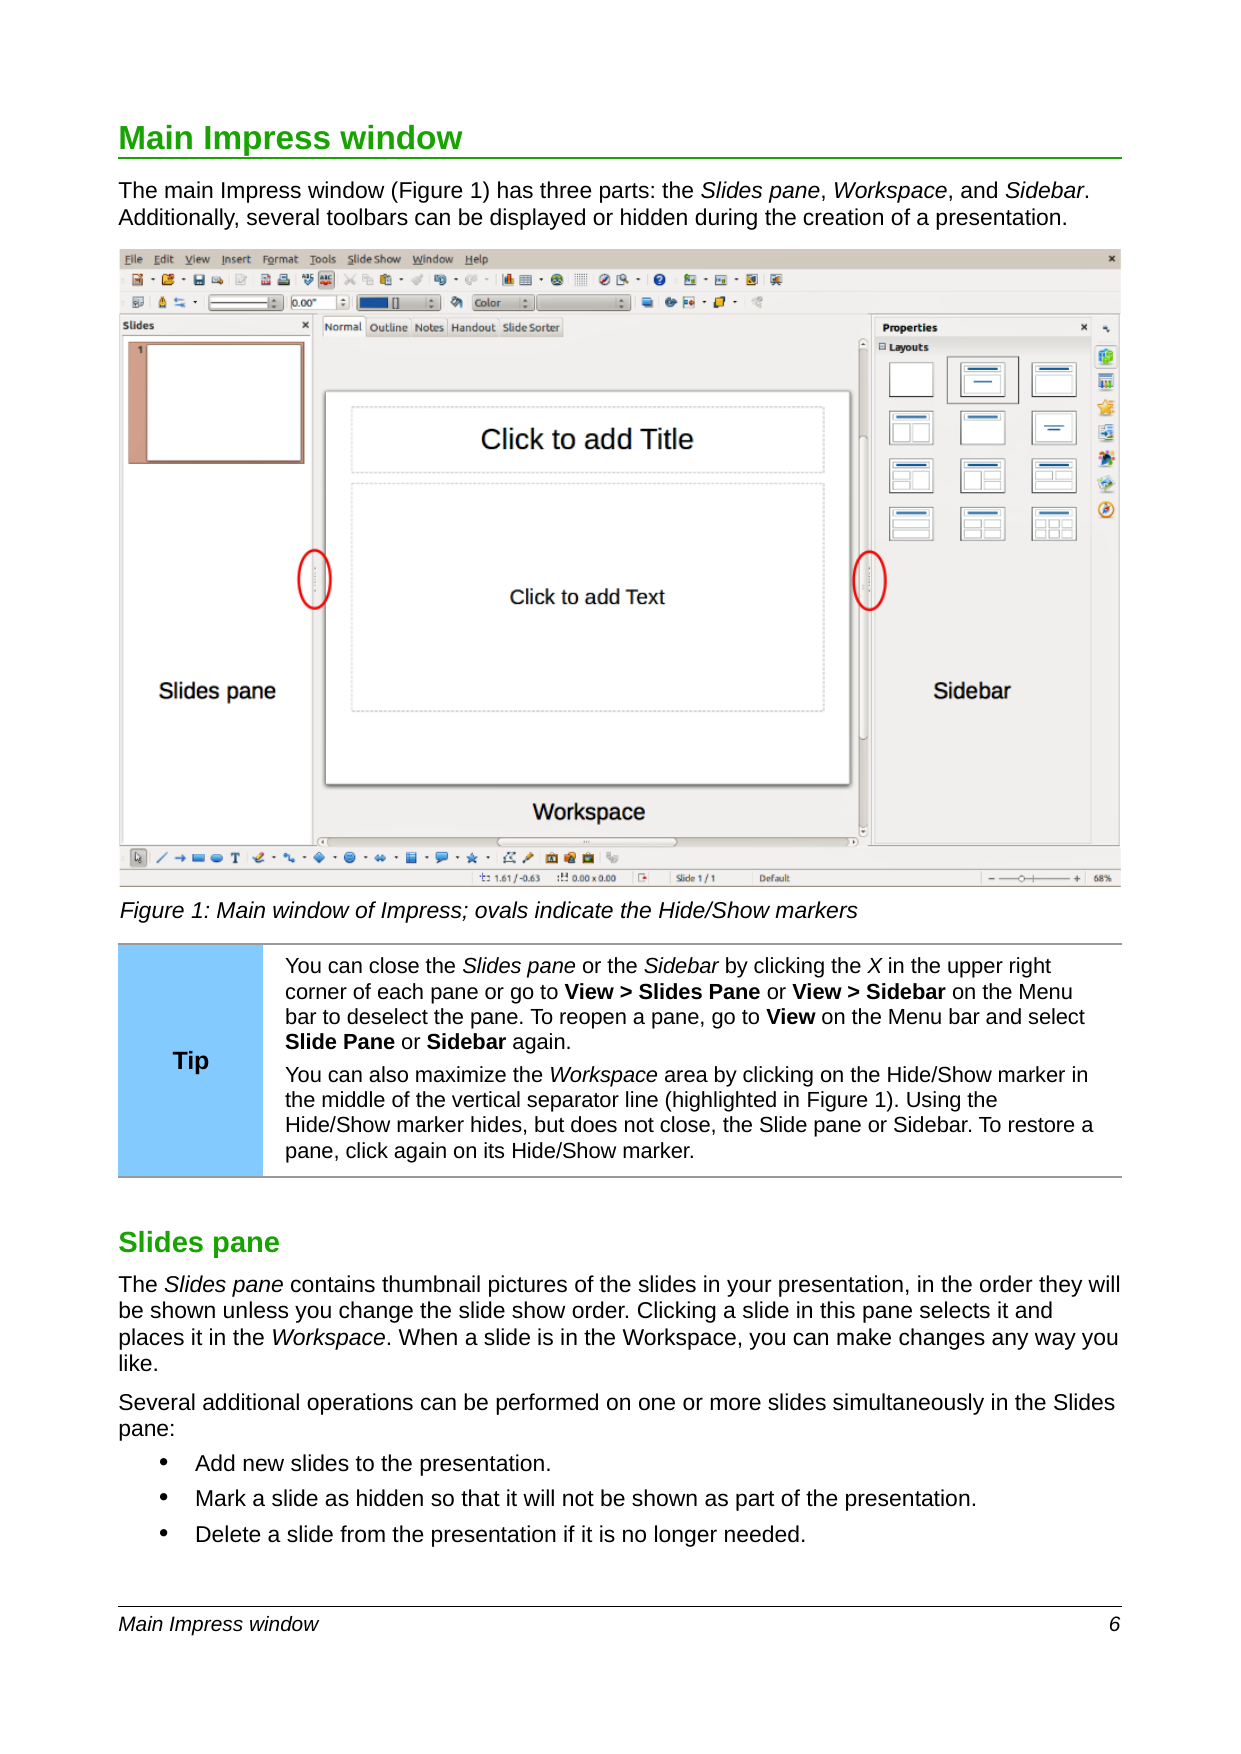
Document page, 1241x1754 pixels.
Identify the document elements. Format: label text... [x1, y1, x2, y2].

picture [119, 249, 1121, 887]
list Several additional operations can be performed on one or more slides simultaneously in the Slides pane: [118, 1389, 1122, 1442]
text The Slides pane contains thumbnail pictures of the slides in your presentation, in the order they will be shown unless you change the slide show order. Clicking a slide in this pane selects it and places it in the Workspace. When a slide is in the Workspace, you can make changes any way you like. [118, 1271, 1122, 1376]
list Add new slides to the presentation. [156, 1448, 1122, 1477]
table_header Tip [118, 945, 263, 1176]
list Delete a slide from the presentation if it is no longer needed. [156, 1519, 1122, 1548]
subtitle Slides pane [118, 1225, 1122, 1258]
text The main Impress window (Figure 1) has three parts: the Slides pane, Workspace, and Sidebar. Additionally, several toolbars can be displayed or hidden during the creation of a presentation. [118, 177, 1122, 230]
subtitle Main Impress window [118, 118, 1122, 157]
list Mark a slide as hidden so that it will not be shown as part of the presentation. [156, 1483, 1122, 1513]
table_header You can close the Slides pane or the Sidebar by clicking the X in the upper right corner of each pane or go to View > Slides Pane or View > Sidebar on the Menu bar to deselect the pane. To reopen a pane, go to View on the Menu bar and select Slide Pane or Sidebar again. You can also maximize the Workspace area by clicking on the Hide/Show marker in the middle of the vertical separator line (highlighted in Figure 1). Using the Hide/Show marker hides, but does not close, the Slide pane or Sidebar. To restore a pane, click again on its Hide/Show marker. [264, 945, 1122, 1176]
text Figure 1: Main window of Impress; ovals indicate the Hide/Show markers [119, 897, 1121, 924]
